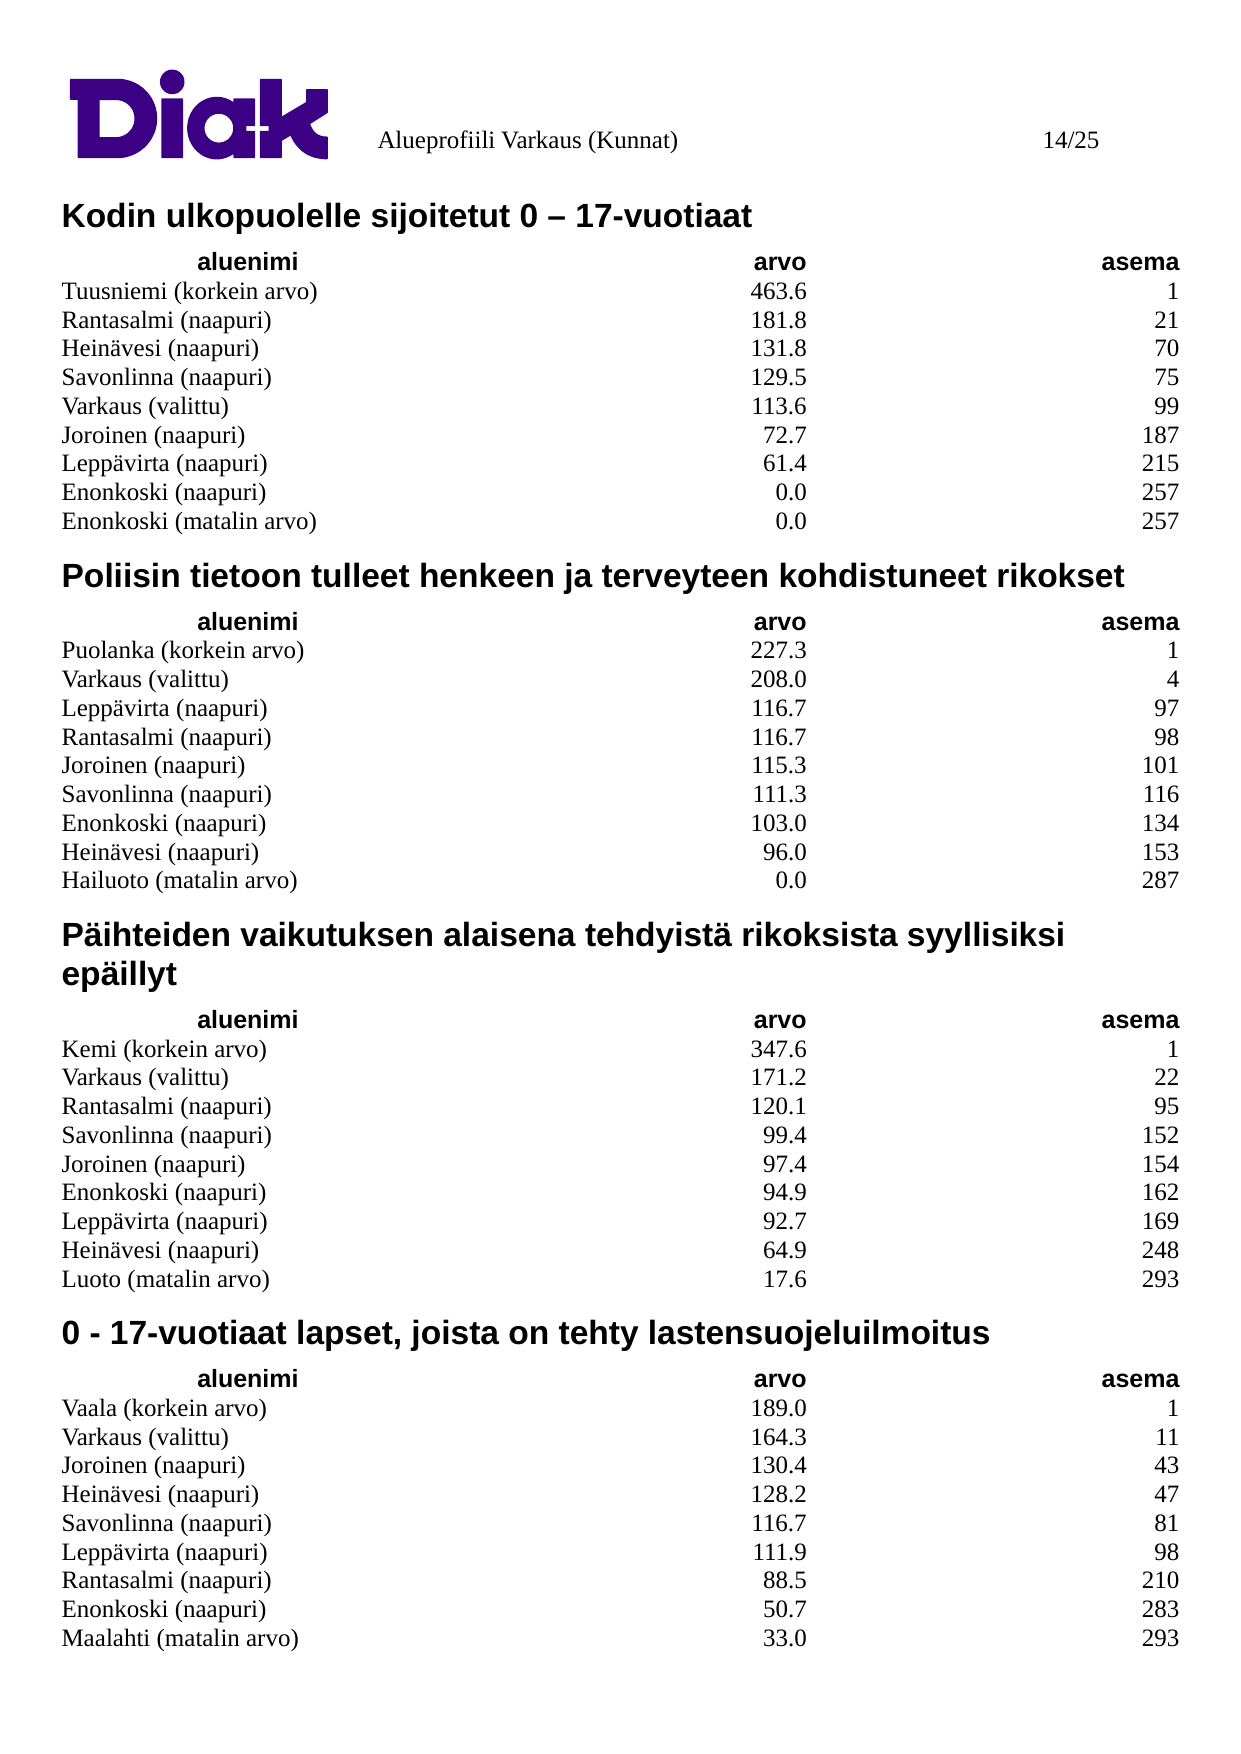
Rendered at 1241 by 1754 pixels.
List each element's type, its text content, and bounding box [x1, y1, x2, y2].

table_cell 293 [806, 1264, 1179, 1292]
table_cell 47 [806, 1479, 1179, 1508]
table_header asema [806, 1005, 1179, 1034]
table_cell Hailuoto (matalin arvo) [61, 866, 434, 894]
table_cell 61.4 [434, 449, 806, 477]
table_cell Rantasalmi (naapuri) [61, 305, 434, 333]
table_cell 97 [806, 693, 1179, 722]
table_cell 116.7 [434, 693, 806, 722]
table_cell 101 [806, 751, 1179, 779]
table_cell Savonlinna (naapuri) [61, 779, 434, 808]
table_cell 50.7 [434, 1594, 806, 1623]
table_cell 98 [806, 1537, 1179, 1566]
table_header aluenimi [61, 1005, 434, 1034]
table_cell Heinävesi (naapuri) [61, 837, 434, 866]
table_cell 1 [806, 1393, 1179, 1422]
table_cell 134 [806, 808, 1179, 837]
table_cell 130.4 [434, 1451, 806, 1479]
table_cell 287 [806, 866, 1179, 894]
table_header arvo [434, 607, 806, 636]
table_cell Leppävirta (naapuri) [61, 1537, 434, 1566]
table_cell Joroinen (naapuri) [61, 1149, 434, 1177]
table_cell 75 [806, 362, 1179, 391]
table_cell Joroinen (naapuri) [61, 420, 434, 448]
table_cell 120.1 [434, 1091, 806, 1120]
table_cell 187 [806, 420, 1179, 448]
table_cell 153 [806, 837, 1179, 866]
table_header aluenimi [61, 607, 434, 636]
subtitle 0 - 17-vuotiaat lapset, joista on tehty lastensuojeluilmoitus [61, 1313, 1179, 1352]
table_cell 154 [806, 1149, 1179, 1177]
subtitle Poliisin tietoon tulleet henkeen ja terveyteen kohdistuneet rikokset [61, 556, 1179, 594]
table_cell 1 [806, 636, 1179, 664]
table_header aluenimi [61, 1364, 434, 1393]
table_cell Enonkoski (naapuri) [61, 1594, 434, 1623]
table_cell 210 [806, 1566, 1179, 1594]
table_header aluenimi [61, 247, 434, 276]
table_cell 152 [806, 1120, 1179, 1149]
table_cell 169 [806, 1206, 1179, 1235]
table_cell 64.9 [434, 1235, 806, 1264]
table_cell Varkaus (valittu) [61, 664, 434, 693]
table_cell 131.8 [434, 334, 806, 362]
subtitle Päihteiden vaikutuksen alaisena tehdyistä rikoksista syyllisiksi epäillyt [61, 915, 1179, 992]
table_cell 116 [806, 779, 1179, 808]
table_cell 94.9 [434, 1178, 806, 1206]
table_cell Enonkoski (naapuri) [61, 1178, 434, 1206]
table_cell 22 [806, 1063, 1179, 1091]
table_cell Enonkoski (naapuri) [61, 808, 434, 837]
table_header asema [806, 607, 1179, 636]
table_cell 98 [806, 722, 1179, 751]
table_cell 33.0 [434, 1623, 806, 1652]
table_cell 99.4 [434, 1120, 806, 1149]
table_cell 0.0 [434, 866, 806, 894]
table_cell 227.3 [434, 636, 806, 664]
table_cell Leppävirta (naapuri) [61, 449, 434, 477]
table_cell 128.2 [434, 1479, 806, 1508]
table_cell Rantasalmi (naapuri) [61, 722, 434, 751]
table_cell 70 [806, 334, 1179, 362]
table_cell 72.7 [434, 420, 806, 448]
table_cell 111.9 [434, 1537, 806, 1566]
table_cell 257 [806, 506, 1179, 535]
table_cell Kemi (korkein arvo) [61, 1034, 434, 1062]
table_cell Tuusniemi (korkein arvo) [61, 276, 434, 305]
table_cell 215 [806, 449, 1179, 477]
table_cell Heinävesi (naapuri) [61, 1235, 434, 1264]
table_cell Puolanka (korkein arvo) [61, 636, 434, 664]
table_cell Enonkoski (naapuri) [61, 477, 434, 506]
table_cell 21 [806, 305, 1179, 333]
table_header asema [806, 1364, 1179, 1393]
table_cell Joroinen (naapuri) [61, 751, 434, 779]
table_cell Savonlinna (naapuri) [61, 1508, 434, 1537]
table_header arvo [434, 247, 806, 276]
table_header arvo [434, 1005, 806, 1034]
table_cell Joroinen (naapuri) [61, 1451, 434, 1479]
table_cell 11 [806, 1422, 1179, 1451]
table_cell 248 [806, 1235, 1179, 1264]
table_cell 99 [806, 391, 1179, 420]
table_cell Maalahti (matalin arvo) [61, 1623, 434, 1652]
table_cell 96.0 [434, 837, 806, 866]
table_cell Varkaus (valittu) [61, 1422, 434, 1451]
table_cell Varkaus (valittu) [61, 1063, 434, 1091]
table_cell Leppävirta (naapuri) [61, 693, 434, 722]
table_cell 116.7 [434, 1508, 806, 1537]
table_cell 162 [806, 1178, 1179, 1206]
table_cell 116.7 [434, 722, 806, 751]
table_cell Heinävesi (naapuri) [61, 334, 434, 362]
table_cell 95 [806, 1091, 1179, 1120]
table_cell Leppävirta (naapuri) [61, 1206, 434, 1235]
table_cell 164.3 [434, 1422, 806, 1451]
table_cell 347.6 [434, 1034, 806, 1062]
table_cell 0.0 [434, 506, 806, 535]
table_cell 97.4 [434, 1149, 806, 1177]
table_cell 463.6 [434, 276, 806, 305]
table_cell 208.0 [434, 664, 806, 693]
table_cell 43 [806, 1451, 1179, 1479]
table_cell 103.0 [434, 808, 806, 837]
table_cell 115.3 [434, 751, 806, 779]
table_cell Vaala (korkein arvo) [61, 1393, 434, 1422]
table_cell Rantasalmi (naapuri) [61, 1091, 434, 1120]
table_cell 92.7 [434, 1206, 806, 1235]
table_cell 1 [806, 1034, 1179, 1062]
table_cell 171.2 [434, 1063, 806, 1091]
table_cell 88.5 [434, 1566, 806, 1594]
table_cell 111.3 [434, 779, 806, 808]
table_cell 4 [806, 664, 1179, 693]
table_cell 189.0 [434, 1393, 806, 1422]
subtitle Kodin ulkopuolelle sijoitetut 0 – 17-vuotiaat [61, 196, 1179, 235]
table_cell Heinävesi (naapuri) [61, 1479, 434, 1508]
table_header asema [806, 247, 1179, 276]
table_cell 129.5 [434, 362, 806, 391]
table_cell Enonkoski (matalin arvo) [61, 506, 434, 535]
table_cell 0.0 [434, 477, 806, 506]
table_cell Savonlinna (naapuri) [61, 1120, 434, 1149]
table_cell 293 [806, 1623, 1179, 1652]
table_cell 181.8 [434, 305, 806, 333]
table_cell Varkaus (valittu) [61, 391, 434, 420]
table_cell 257 [806, 477, 1179, 506]
table_cell 113.6 [434, 391, 806, 420]
table_cell 283 [806, 1594, 1179, 1623]
table_cell Savonlinna (naapuri) [61, 362, 434, 391]
table_cell 81 [806, 1508, 1179, 1537]
table_header arvo [434, 1364, 806, 1393]
table_cell 1 [806, 276, 1179, 305]
table_cell Rantasalmi (naapuri) [61, 1566, 434, 1594]
table_cell Luoto (matalin arvo) [61, 1264, 434, 1292]
table_cell 17.6 [434, 1264, 806, 1292]
